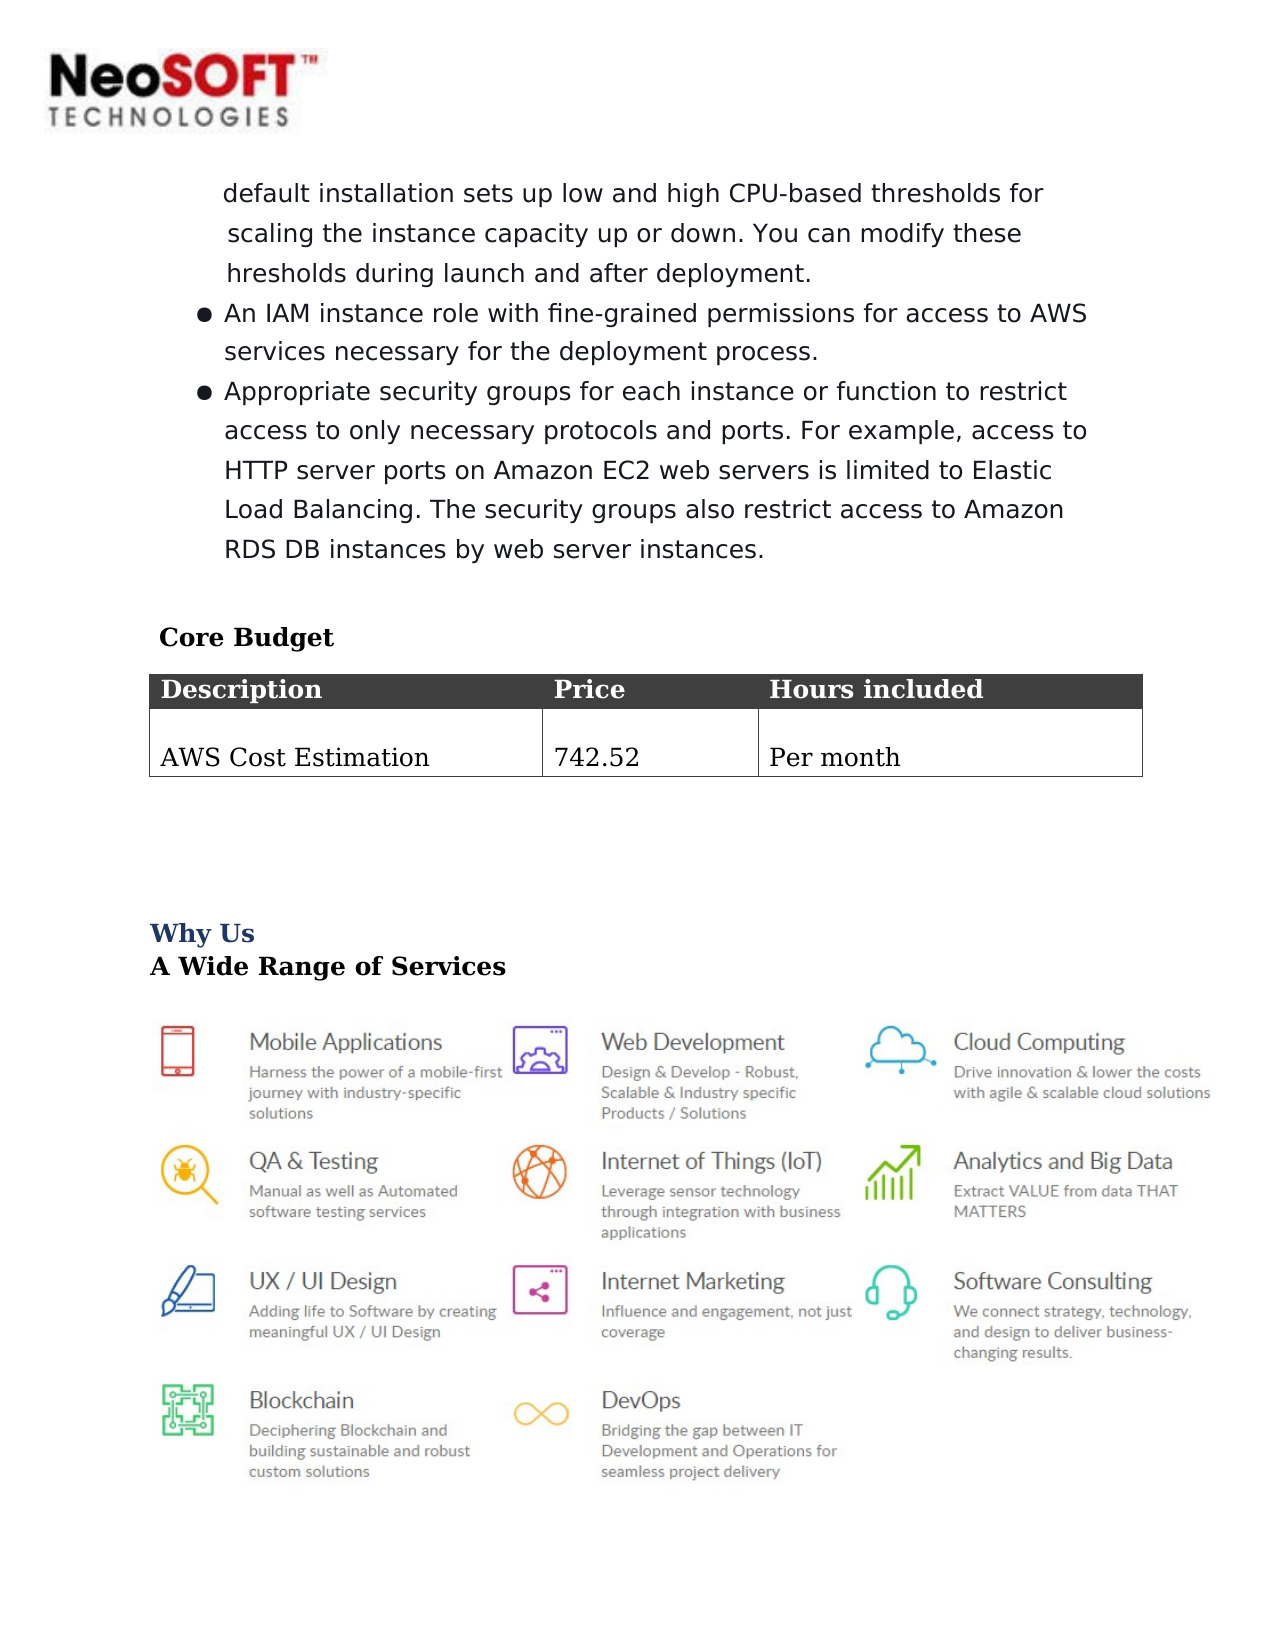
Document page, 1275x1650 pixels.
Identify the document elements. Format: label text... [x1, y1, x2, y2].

table_cell AWS Cost Estimation [150, 709, 542, 776]
picture [151, 1019, 1223, 1493]
picture [43, 48, 328, 136]
table_cell Per month [759, 709, 1142, 776]
table_header Price [543, 675, 758, 708]
table_header Hours included [759, 675, 1142, 708]
table_header Description [150, 675, 542, 708]
list An IAM instance role with fine-grained permissions for access to AWS services necessary for the deployment process. [194, 299, 1092, 366]
text Why Us [150, 918, 1248, 948]
table_cell 742.52 [543, 709, 758, 776]
text A Wide Range of Services [150, 952, 1248, 982]
subtitle Core Budget [159, 623, 1248, 652]
text default installation sets up low and high CPU-based thresholds for scaling the instance capacity up or down. You can modify these hresholds during launch and after deployment. [33, 179, 1092, 288]
list Appropriate security groups for each instance or function to restrict access to only necessary protocols and ports. For example, access to HTTP server ports on Amazon EC2 web servers is limited to Elastic Load Balancing. The security groups also restrict access to Amazon RDS DB instances by web server instances. [194, 377, 1092, 564]
